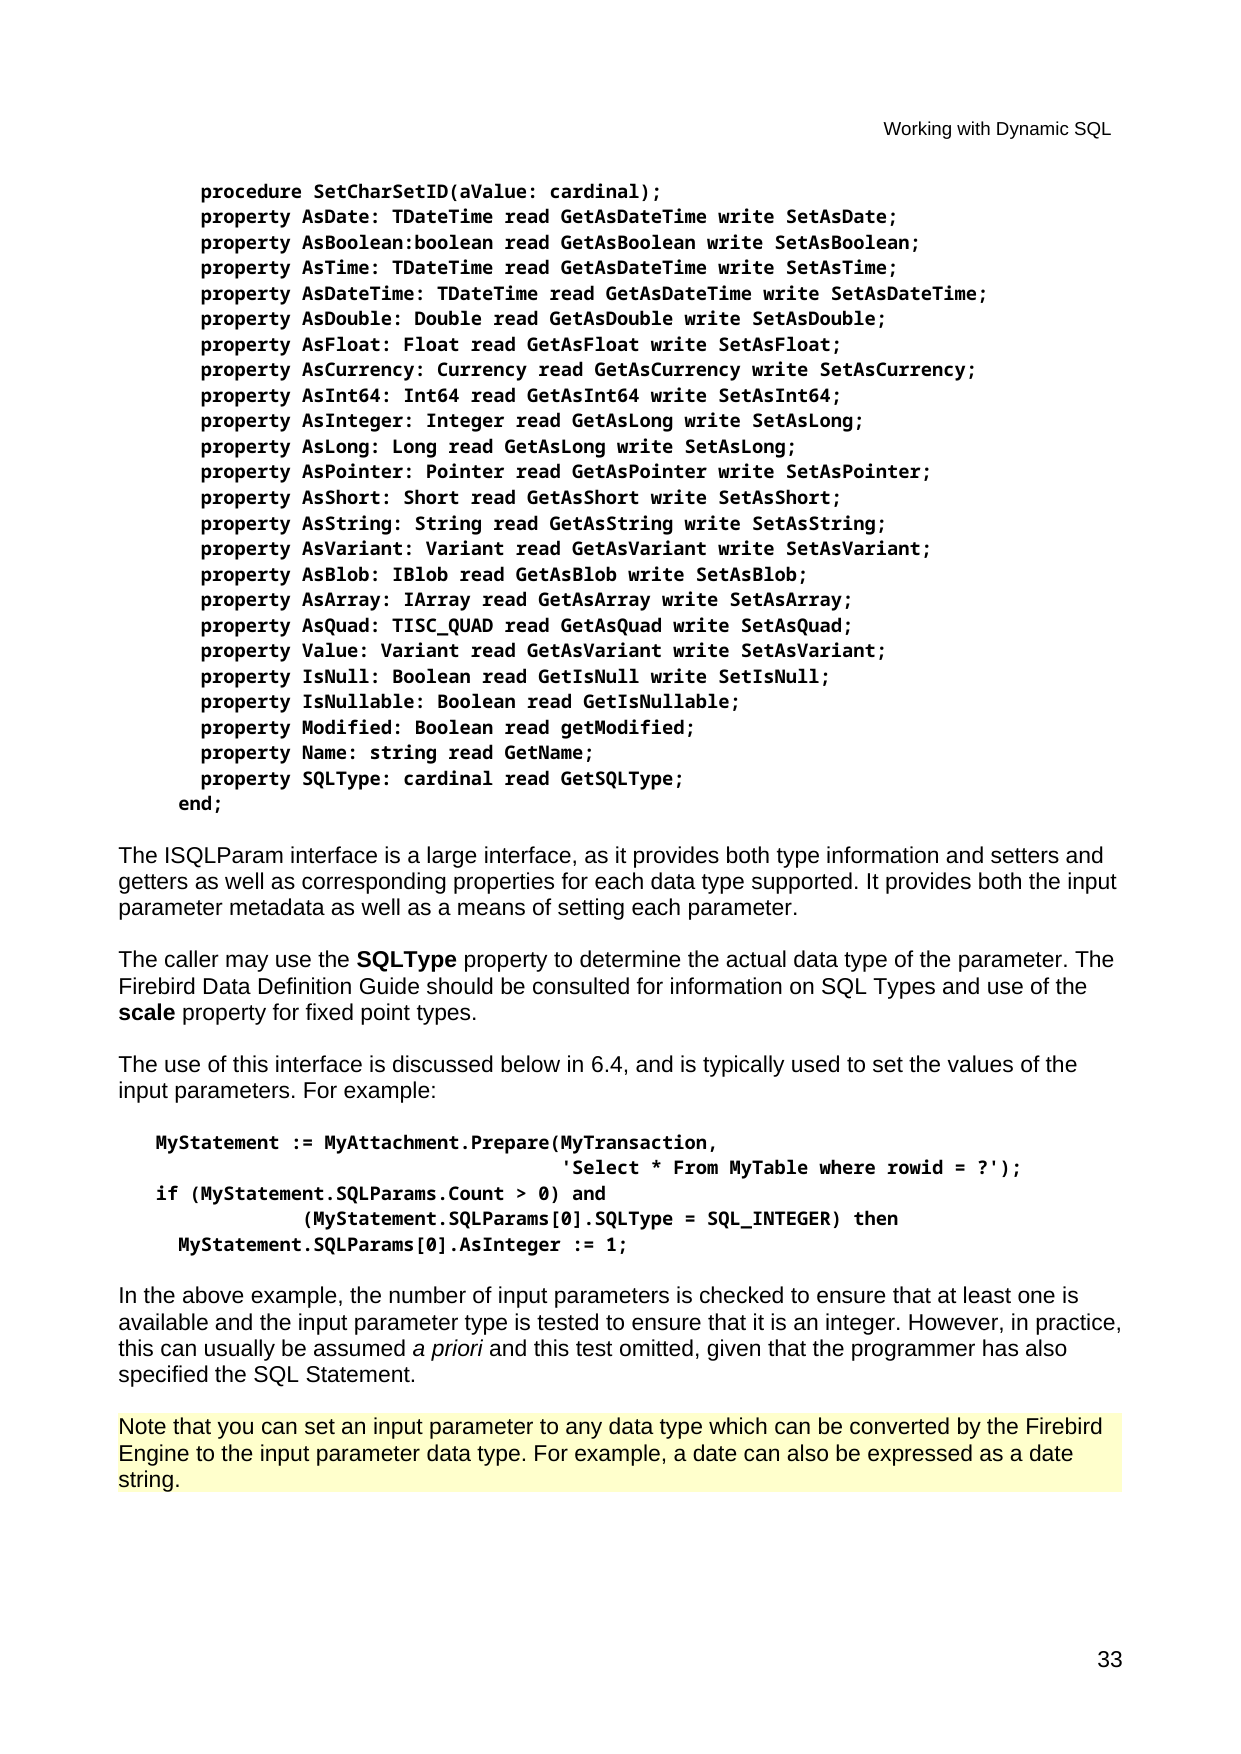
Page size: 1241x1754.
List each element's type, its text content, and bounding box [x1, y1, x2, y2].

text property AsInteger: Integer read GetAsLong write SetAsLong; [156, 408, 1122, 433]
text The ISQLParam interface is a large interface, as it provides both type information and setters and getters as well as corresponding properties for each data type supported. It provides both the input parameter metadata as well as a means of setting each parameter. [118, 842, 1122, 921]
text property AsDateTime: TDateTime read GetAsDateTime write SetAsDateTime; [156, 280, 1122, 306]
text The caller may use the SQLType property to determine the actual data type of the parameter. The Firebird Data Definition Guide should be consulted for information on SQL Types and use of the scale property for fixed point types. [118, 946, 1122, 1025]
text property AsBlob: IBlob read GetAsBlob write SetAsBlob; [156, 561, 1122, 586]
text MyStatement.SQLParams[0].AsInteger := 1; [156, 1231, 1122, 1257]
text property Modified: Boolean read getModified; [156, 714, 1122, 739]
text property AsQuad: TISC_QUAD read GetAsQuad write SetAsQuad; [156, 612, 1122, 637]
text property AsShort: Short read GetAsShort write SetAsShort; [156, 484, 1122, 510]
text property Name: string read GetName; [156, 739, 1122, 765]
text if (MyStatement.SQLParams.Count > 0) and [156, 1180, 1122, 1206]
text (MyStatement.SQLParams[0].SQLType = SQL_INTEGER) then [156, 1206, 1122, 1231]
text property AsLong: Long read GetAsLong write SetAsLong; [156, 433, 1122, 459]
text property AsTime: TDateTime read GetAsDateTime write SetAsTime; [156, 255, 1122, 280]
text 'Select * From MyTable where rowid = ?'); [156, 1154, 1122, 1180]
text property AsBoolean:boolean read GetAsBoolean write SetAsBoolean; [156, 229, 1122, 255]
text property IsNullable: Boolean read GetIsNullable; [156, 688, 1122, 714]
text MyStatement := MyAttachment.Prepare(MyTransaction, [156, 1129, 1122, 1154]
text procedure SetCharSetID(aValue: cardinal); [156, 178, 1122, 204]
text property AsInt64: Int64 read GetAsInt64 write SetAsInt64; [156, 382, 1122, 408]
text property AsPointer: Pointer read GetAsPointer write SetAsPointer; [156, 459, 1122, 484]
text The use of this interface is discussed below in 6.4, and is typically used to set the values of the input parameters. For example: [118, 1051, 1122, 1103]
text property AsDate: TDateTime read GetAsDateTime write SetAsDate; [156, 204, 1122, 229]
text property AsDouble: Double read GetAsDouble write SetAsDouble; [156, 306, 1122, 331]
text property AsFloat: Float read GetAsFloat write SetAsFloat; [156, 331, 1122, 357]
text property AsString: String read GetAsString write SetAsString; [156, 510, 1122, 535]
text end; [156, 791, 1122, 816]
text property AsArray: IArray read GetAsArray write SetAsArray; [156, 586, 1122, 612]
text Note that you can set an input parameter to any data type which can be converted by the Firebird Engine to the input parameter data type. For example, a date can also be expressed as a date string. [118, 1413, 1122, 1492]
text property AsCurrency: Currency read GetAsCurrency write SetAsCurrency; [156, 357, 1122, 382]
text In the above example, the number of input parameters is checked to ensure that at least one is available and the input parameter type is tested to ensure that it is an integer. However, in practice, this can usually be assumed a priori and this test omitted, given that the programmer has also specified the SQL Statement. [118, 1282, 1122, 1388]
text property IsNull: Boolean read GetIsNull write SetIsNull; [156, 663, 1122, 688]
text property Value: Variant read GetAsVariant write SetAsVariant; [156, 637, 1122, 663]
text property AsVariant: Variant read GetAsVariant write SetAsVariant; [156, 535, 1122, 561]
text property SQLType: cardinal read GetSQLType; [156, 765, 1122, 791]
